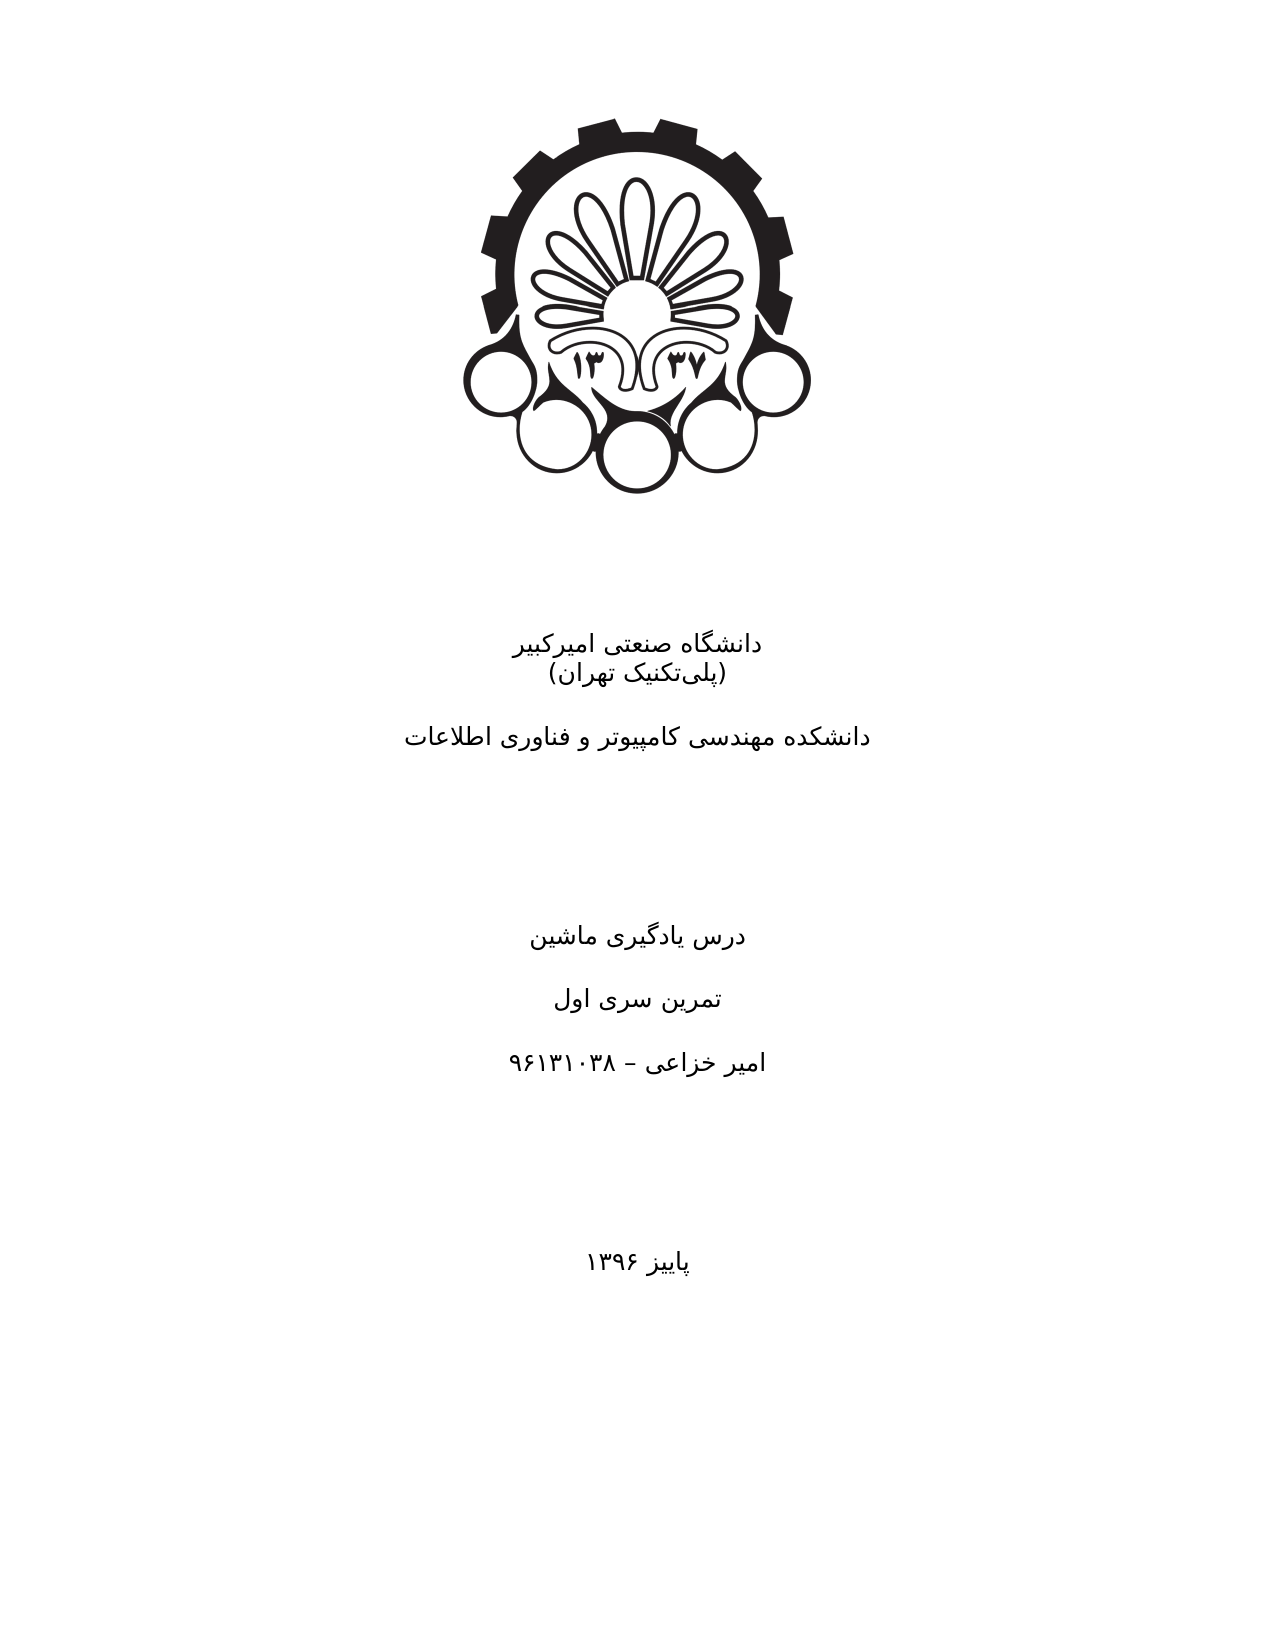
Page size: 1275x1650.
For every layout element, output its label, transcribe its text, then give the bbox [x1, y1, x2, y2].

text تمرین سری اول [118, 984, 1157, 1014]
text (پلی‌تکنیک تهران) [118, 658, 1157, 688]
text دانشگاه صنعتی امیرکبیر [118, 629, 1157, 658]
text درس یادگیری ماشین [118, 921, 1157, 950]
text پاییز ۱۳۹۶ [118, 1247, 1157, 1276]
picture [450, 118, 825, 494]
text امیر خزاعی – ۹۶۱۳۱۰۳۸ [118, 1048, 1157, 1077]
text دانشکده مهندسی کامپیوتر و فناوری اطلاعات [118, 722, 1157, 751]
